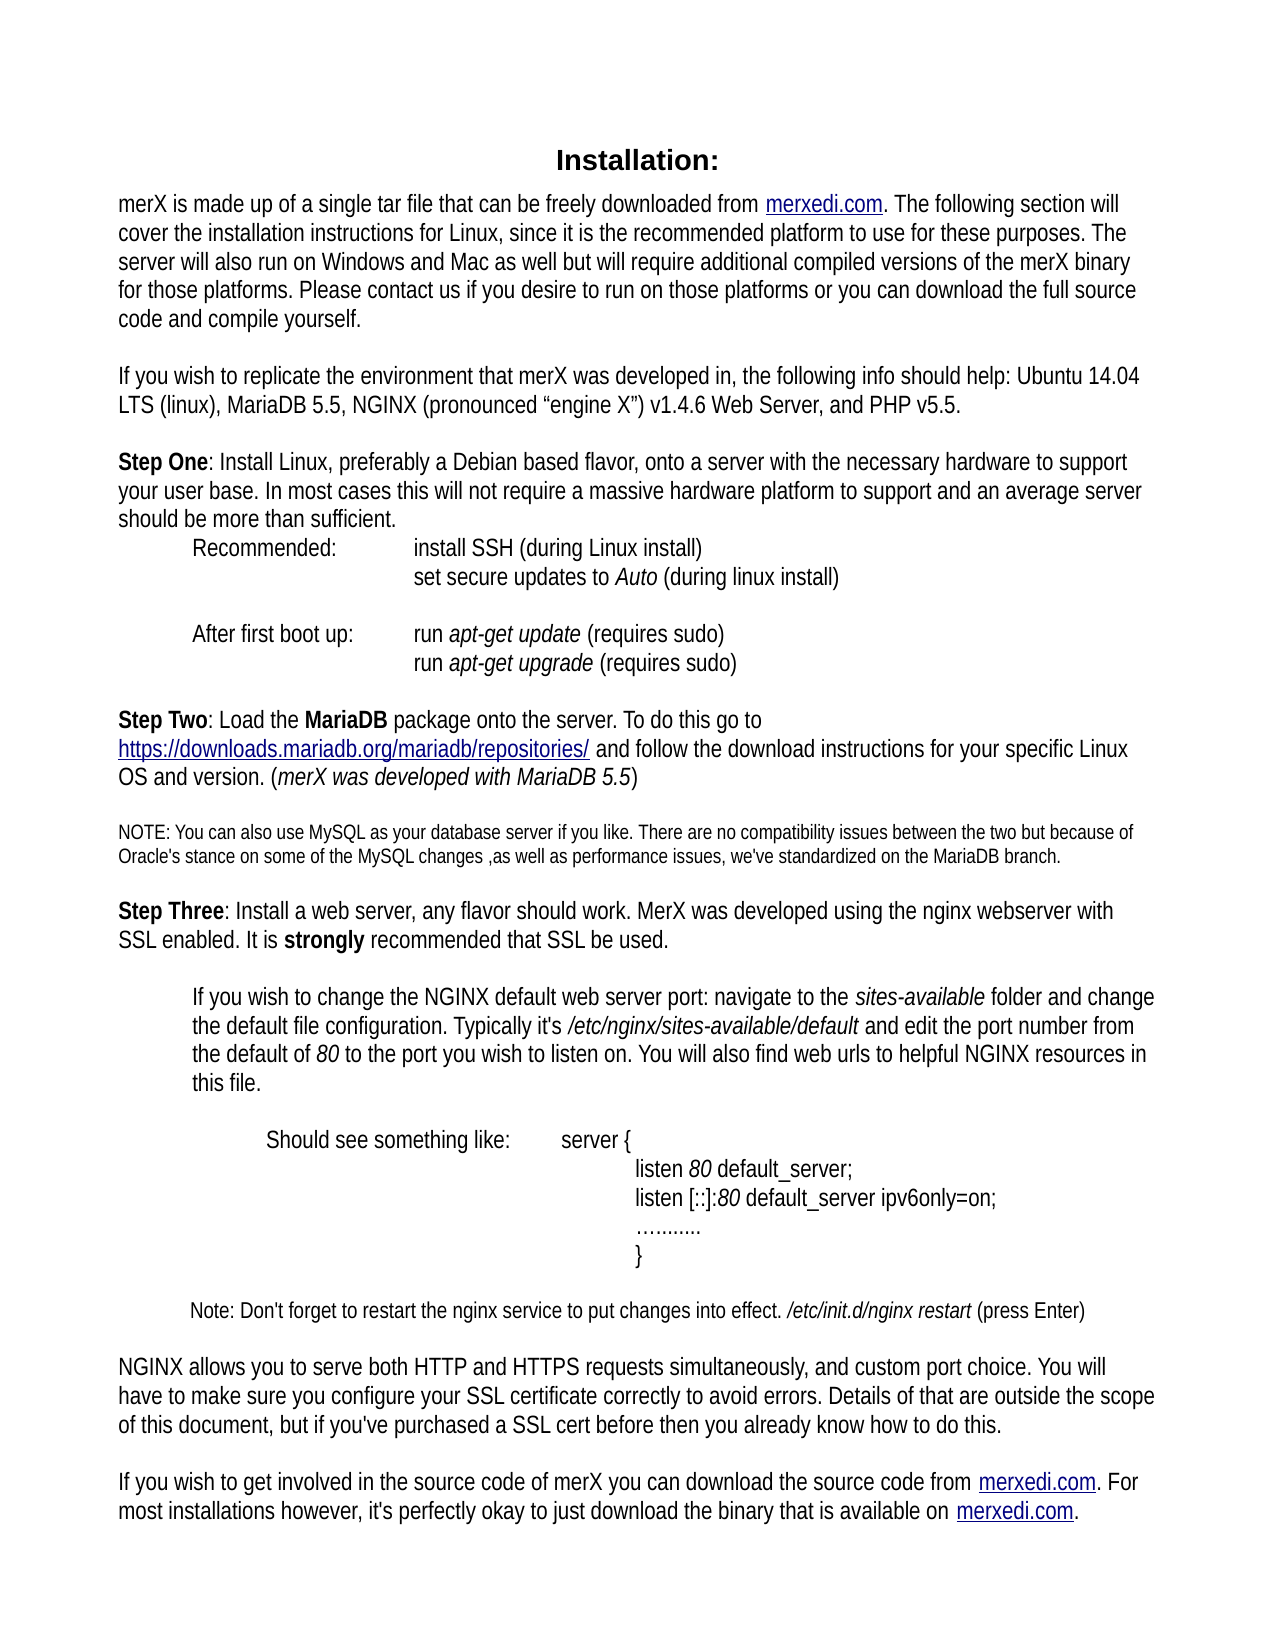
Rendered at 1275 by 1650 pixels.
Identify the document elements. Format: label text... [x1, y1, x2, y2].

text Should see something like: server { [118, 1125, 1157, 1154]
text } [118, 1240, 1157, 1269]
text Note: Don't forget to restart the nginx service to put changes into effect. /etc/init.d/nginx restart (press Enter) [118, 1297, 1157, 1324]
text After first boot up: run apt-get update (requires sudo) [118, 619, 1157, 648]
text run apt-get upgrade (requires sudo) [118, 648, 1157, 676]
text listen [::]:80 default_server ipv6only=on; [118, 1183, 1157, 1211]
text NOTE: You can also use MySQL as your database server if you like. There are no compatibility issues between the two but because of Oracle's stance on some of the MySQL changes ,as well as performance issues, we've standardized on the MariaDB branch. [118, 819, 1157, 867]
text If you wish to replicate the environment that merX was developed in, the following info should help: Ubuntu 14.04 LTS (linux), MariaDB 5.5, NGINX (pronounced “engine X”) v1.4.6 Web Server, and PHP v5.5. [118, 361, 1157, 418]
title Installation: [118, 143, 1157, 177]
text set secure updates to Auto (during linux install) [118, 562, 1157, 590]
text …........ [118, 1211, 1157, 1240]
text merX is made up of a single tar file that can be freely downloaded from merxedi.com. The following section will cover the installation instructions for Linux, since it is the recommended platform to use for these purposes. The server will also run on Windows and Mac as well but will require additional compiled versions of the merX binary for those platforms. Please contact us if you desire to run on those platforms or you can download the full source code and compile yourself. [118, 189, 1157, 332]
text NGINX allows you to serve both HTTP and HTTPS requests simultaneously, and custom port choice. You will have to make sure you configure your SSL certificate correctly to avoid errors. Details of that are outside the scope of this document, but if you've purchased a SSL cert before then you already know how to do this. [118, 1352, 1157, 1438]
text listen 80 default_server; [118, 1154, 1157, 1183]
text Recommended: install SSH (during Linux install) [118, 533, 1157, 562]
text If you wish to get involved in the source code of merX you can download the source code from merxedi.com. For most installations however, it's perfectly okay to just download the binary that is available on merxedi.com. [118, 1467, 1157, 1524]
text Step Two: Load the MariaDB package onto the server. To do this go to https://downloads.mariadb.org/mariadb/repositories/ and follow the download instructions for your specific Linux OS and version. (merX was developed with MariaDB 5.5) [118, 705, 1157, 791]
text Step One: Install Linux, preferably a Debian based flavor, onto a server with the necessary hardware to support your user base. In most cases this will not require a massive hardware platform to support and an average server should be more than sufficient. [118, 447, 1157, 533]
text Step Three: Install a web server, any flavor should work. MerX was developed using the nginx webserver with SSL enabled. It is strongly recommended that SSL be used. [118, 896, 1157, 953]
text If you wish to change the NGINX default web server port: navigate to the sites-available folder and change the default file configuration. Typically it's /etc/nginx/sites-available/default and edit the port number from the default of 80 to the port you wish to listen on. You will also find web urls to helpful NGINX resources in this file. [118, 982, 1157, 1097]
